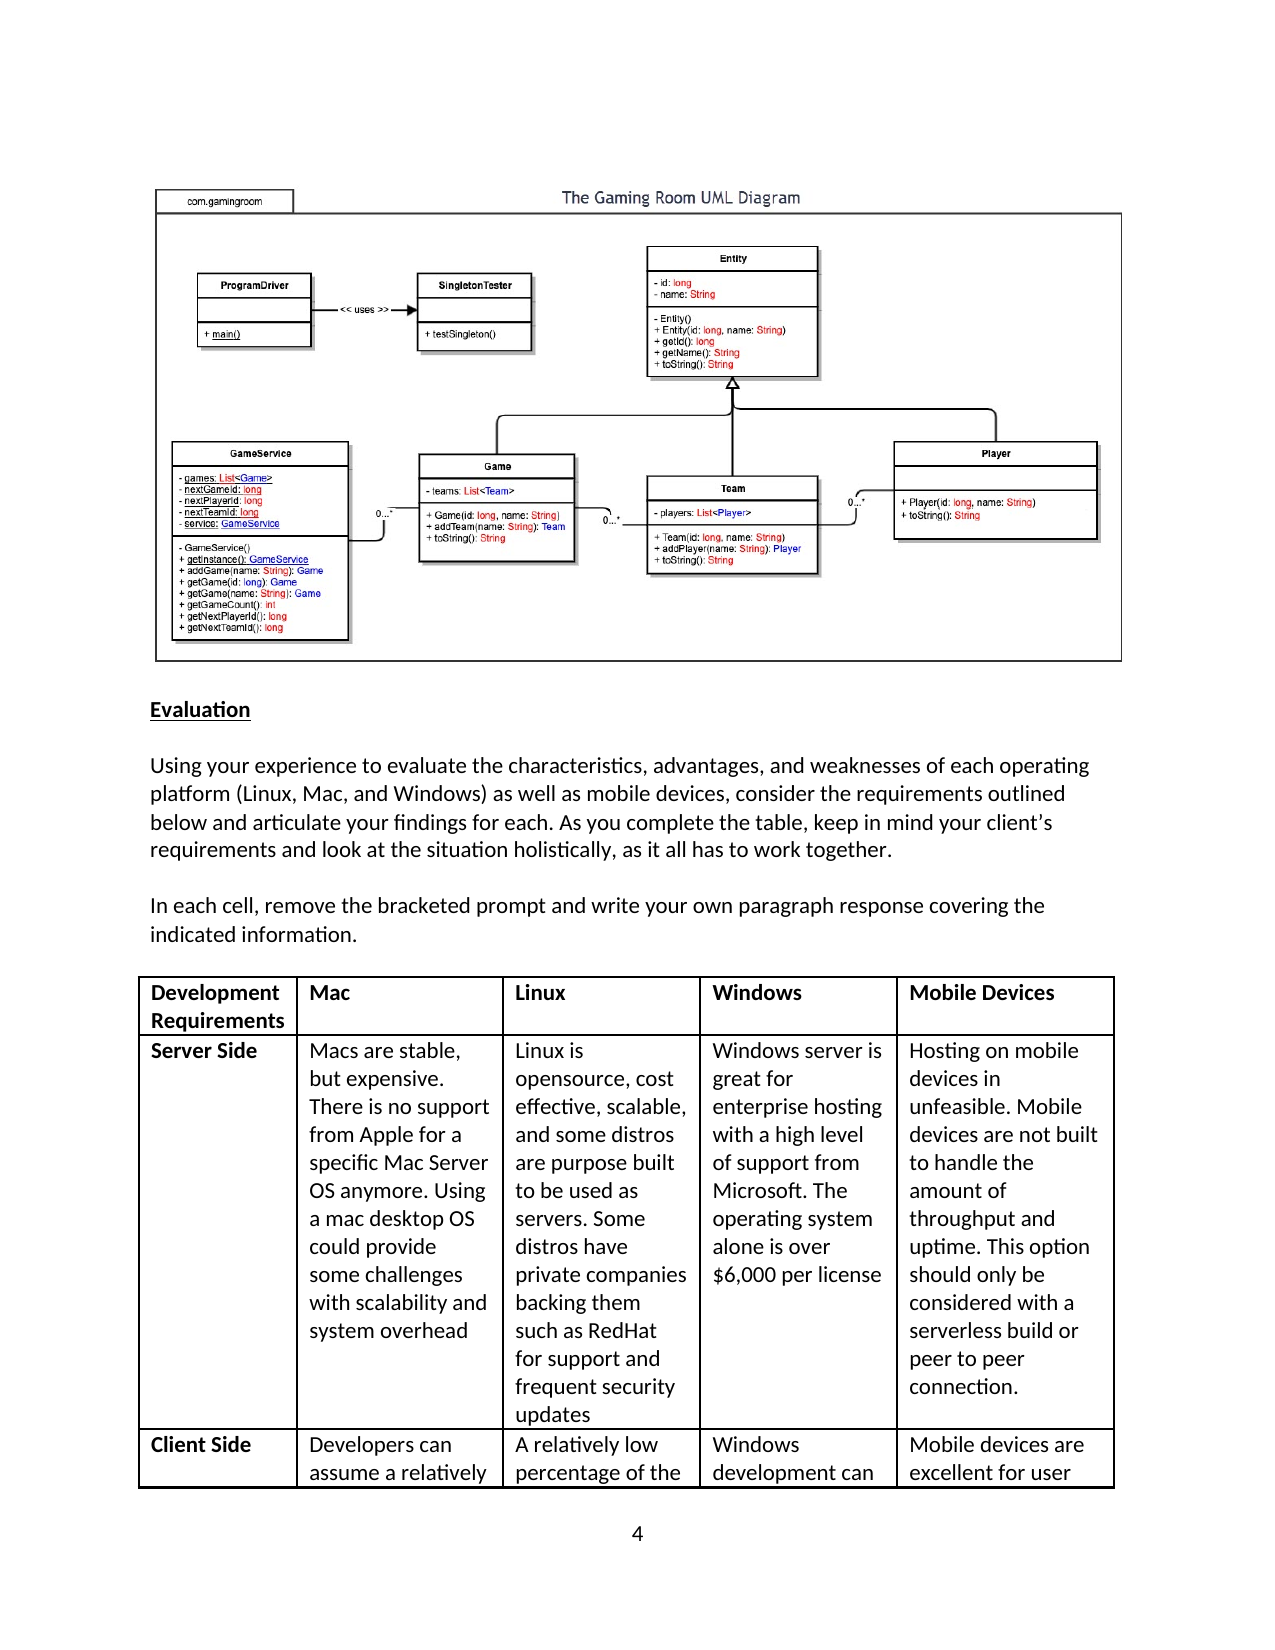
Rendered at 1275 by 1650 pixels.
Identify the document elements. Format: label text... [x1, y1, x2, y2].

text Using your experience to evaluate the characteristics, advantages, and weaknesses of each operating platform (Linux, Mac, and Windows) as well as mobile devices, consider the requirements outlined below and articulate your findings for each. As you complete the table, keep in mind your client’s requirements and look at the situation holistically, as it all has to work together. [150, 752, 1125, 864]
table_cell Mobile devices are excellent for user [898, 1430, 1113, 1486]
picture [150, 178, 1125, 668]
subtitle Evaluation [150, 696, 1125, 723]
table_header Development Requirements [140, 978, 296, 1034]
table_header Windows [701, 978, 896, 1034]
table_cell Server Side [140, 1036, 296, 1428]
table_cell Windows development can [701, 1430, 896, 1486]
table_cell Hosting on mobile devices in unfeasible. Mobile devices are not built to handle the amount of throughput and uptime. This option should only be considered with a serverless build or peer to peer connection. [898, 1036, 1113, 1428]
table_cell Windows server is great for enterprise hosting with a high level of support from Microsoft. The operating system alone is over $6,000 per license [701, 1036, 896, 1428]
table_cell Linux is opensource, cost effective, scalable, and some distros are purpose built to be used as servers. Some distros have private companies backing them such as RedHat for support and frequent security updates [504, 1036, 699, 1428]
text In each cell, remove the bracketed prompt and write your own paragraph response covering the indicated information. [150, 892, 1125, 948]
table_header Linux [504, 978, 699, 1034]
table_cell Client Side [140, 1430, 296, 1486]
table_header Mac [298, 978, 502, 1034]
table_cell A relatively low percentage of the [504, 1430, 699, 1486]
table_header Mobile Devices [898, 978, 1113, 1034]
table_cell Macs are stable, but expensive. There is no support from Apple for a specific Mac Server OS anymore. Using a mac desktop OS could provide some challenges with scalability and system overhead [298, 1036, 502, 1428]
table_cell Developers can assume a relatively [298, 1430, 502, 1486]
